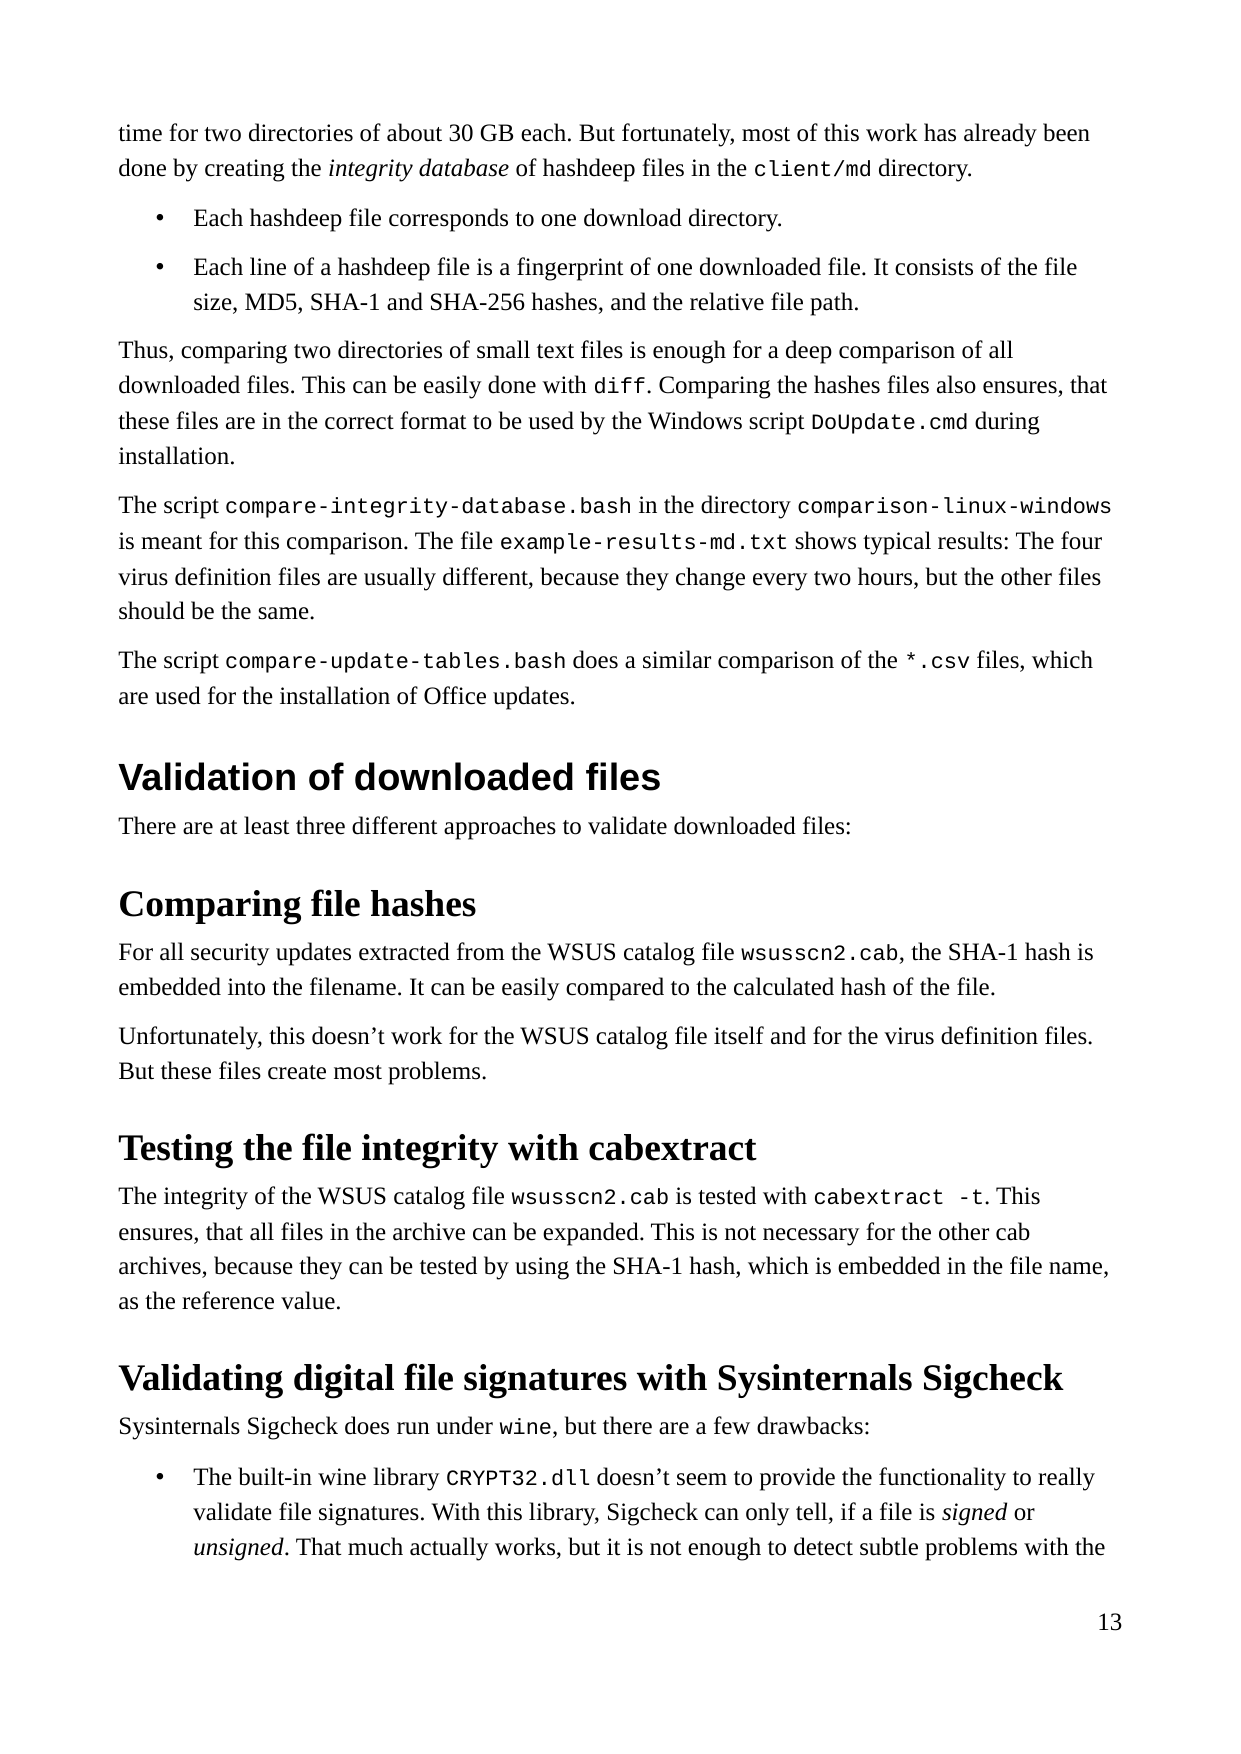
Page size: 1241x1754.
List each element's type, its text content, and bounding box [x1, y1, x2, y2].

subtitle Validation of downloaded files [118, 755, 1122, 798]
text The integrity of the WSUS catalog file wsusscn2.cab is tested with cabextract -t. This ensures, that all files in the archive can be expanded. This is not necessary for the other cab archives, because they can be tested by using the SHA-1 hash, which is embedded in the file name, as the reference value. [118, 1181, 1122, 1314]
text Sysinternals Sigcheck does run under wine, but there are a few drawbacks: [118, 1411, 1122, 1441]
subtitle Testing the file integrity with cabextract [118, 1126, 1122, 1169]
text The script compare-update-tables.bash does a similar comparison of the *.csv files, which are used for the installation of Office updates. [118, 645, 1122, 709]
subtitle Comparing file hashes [118, 881, 1122, 924]
list Each line of a hashdeep file is a fingerprint of one downloaded file. It consists of the file size, MD5, SHA-1 and SHA-256 hashes, and the relative file path. [156, 252, 1122, 315]
list The built-in wine library CRYPT32.dll doesn’t seem to provide the functionality to really validate file signatures. With this library, Sigcheck can only tell, if a file is signed or unsigned. That much actually works, but it is not enough to detect subtle problems with the [156, 1462, 1122, 1561]
text time for two directories of about 30 GB each. But fortunately, most of this work has already been done by creating the integrity database of hashdeep files in the client/md directory. [118, 118, 1122, 182]
subtitle Validating digital file signatures with Sysinternals Sigcheck [118, 1356, 1122, 1399]
text Unfortunately, this doesn’t work for the WSUS catalog file itself and for the virus definition files. But these files create most problems. [118, 1021, 1122, 1084]
text The script compare-integrity-database.bash in the directory comparison-linux-windows is meant for this comparison. The file example-results-md.txt shows typical results: The four virus definition files are usually different, because they change every two hours, but the other files should be the same. [118, 490, 1122, 625]
text There are at least three different approaches to validate downloaded files: [118, 811, 1122, 840]
text For all security updates extracted from the WSUS catalog file wsusscn2.cab, the SHA-1 hash is embedded into the filename. It can be easily compared to the calculated hash of the file. [118, 937, 1122, 1001]
text Thus, comparing two directories of small text files is enough for a deep comparison of all downloaded files. This can be easily done with diff. Comparing the hashes files also ensures, that these files are in the correct format to be used by the Windows script DoUpdate.cmd during installation. [118, 336, 1122, 470]
list Each hashdeep file corresponds to one download directory. [156, 203, 1122, 232]
